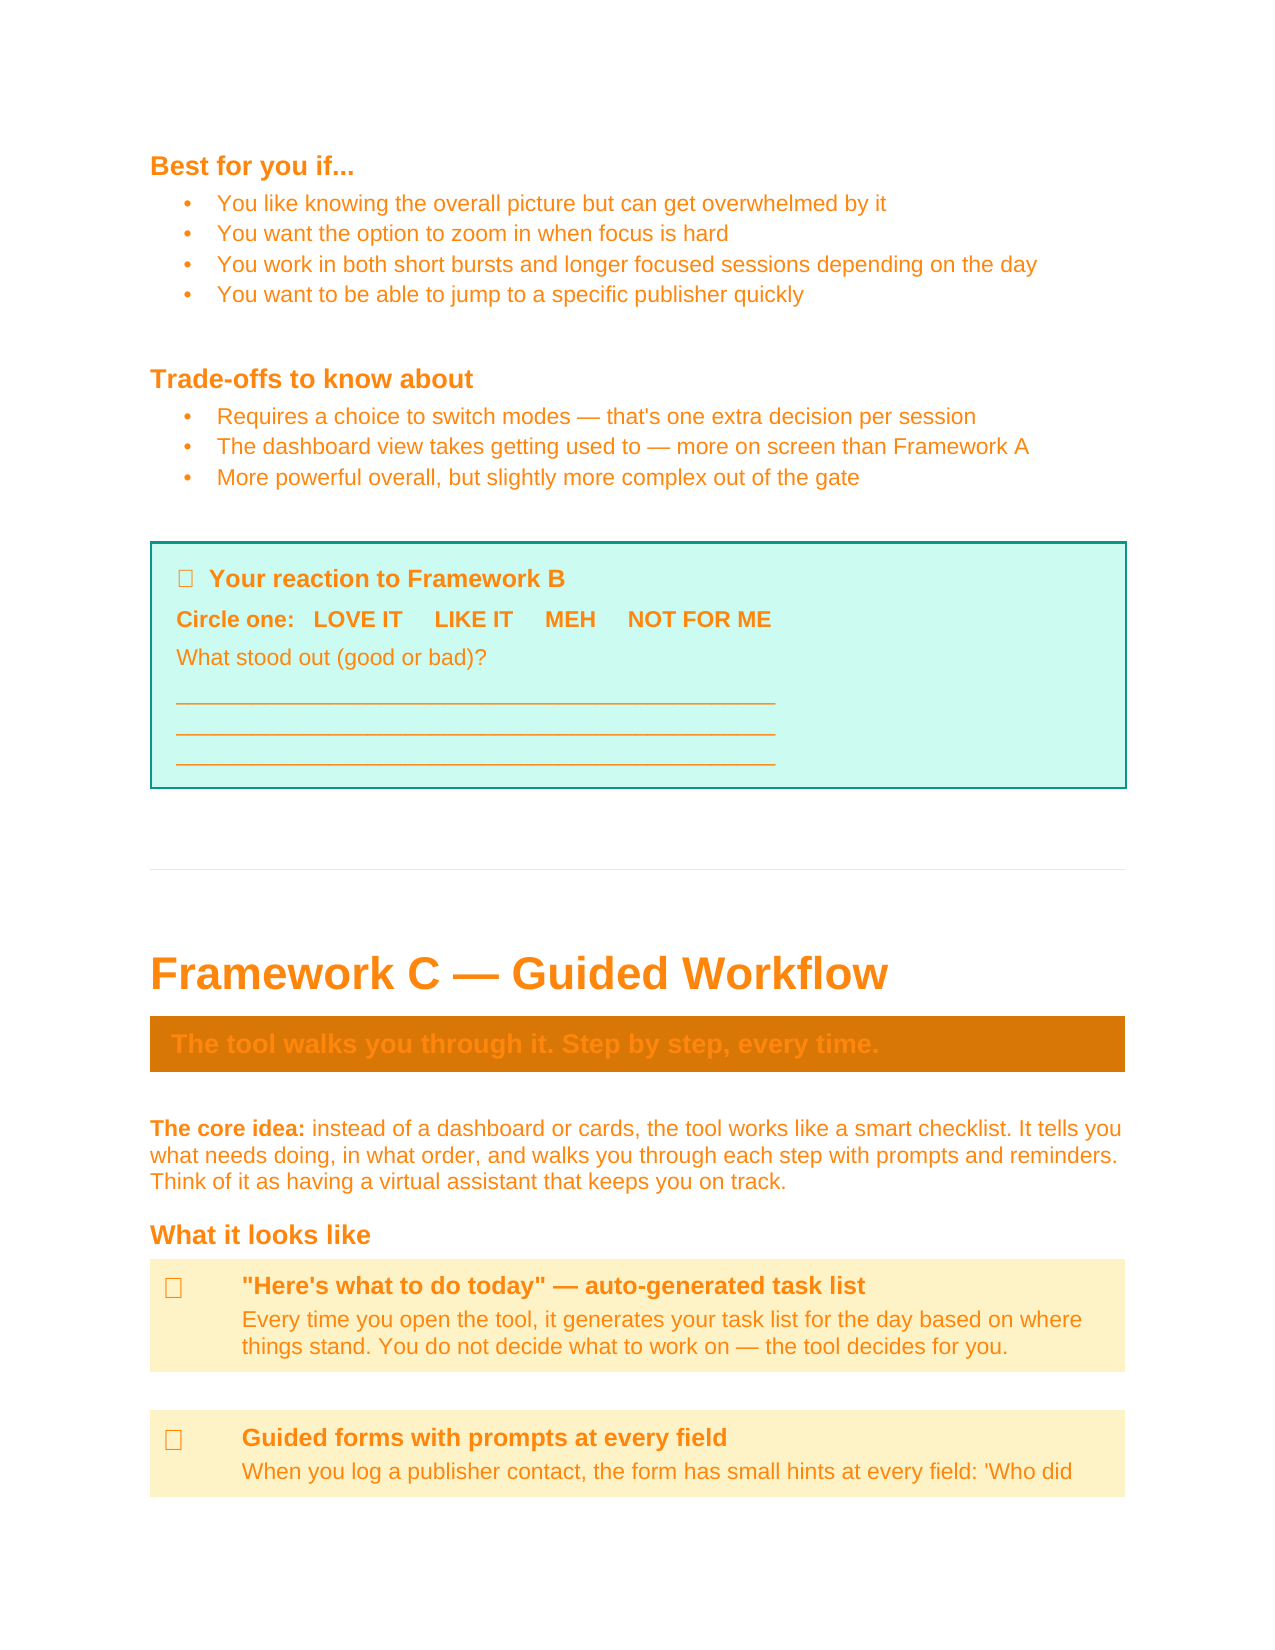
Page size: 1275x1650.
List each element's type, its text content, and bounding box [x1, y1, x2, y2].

subtitle Trade-offs to know about [150, 363, 1125, 394]
table_header Guided forms with prompts at every field When you log a publisher contact, the form has small hints at every field: 'Who did [225, 1410, 1125, 1497]
list You work in both short bursts and longer focused sessions depending on the day [183, 251, 1125, 277]
subtitle What it looks like [150, 1219, 1125, 1251]
list Requires a choice to switch modes — that's one extra decision per session [183, 403, 1125, 429]
table_header "Here's what to do today" — auto-generated task list Every time you open the tool, it generates your task list for the day based on where things stand. You do not decide what to work on — the tool decides for you. [225, 1259, 1125, 1372]
subtitle Best for you if... [150, 150, 1125, 181]
list You want to be able to jump to a specific publisher quickly [183, 281, 1125, 307]
list You like knowing the overall picture but can get overwhelmed by it [183, 189, 1125, 216]
table_header 📝 [150, 1410, 225, 1497]
list You want the option to zoom in when focus is hard [183, 220, 1125, 246]
list More powerful overall, but slightly more complex out of the gate [183, 464, 1125, 490]
table_header 🧭 [150, 1259, 225, 1372]
table_header The tool walks you through it. Step by step, every time. [150, 1016, 1125, 1072]
table_header 📝 Your reaction to Framework B Circle one: LOVE IT LIKE IT MEH NOT FOR ME What stood out (good or bad)? _______________________________________________ _______________________________________________ _______________________________________________ [152, 544, 1125, 787]
subtitle Framework C — Guided Workflow [150, 947, 1125, 999]
text The core idea: instead of a dashboard or cards, the tool works like a smart checklist. It tells you what needs doing, in what order, and walks you through each step with prompts and reminders. Think of it as having a virtual assistant that keeps you on track. [150, 1115, 1125, 1194]
list The dashboard view takes getting used to — more on screen than Framework A [183, 433, 1125, 459]
